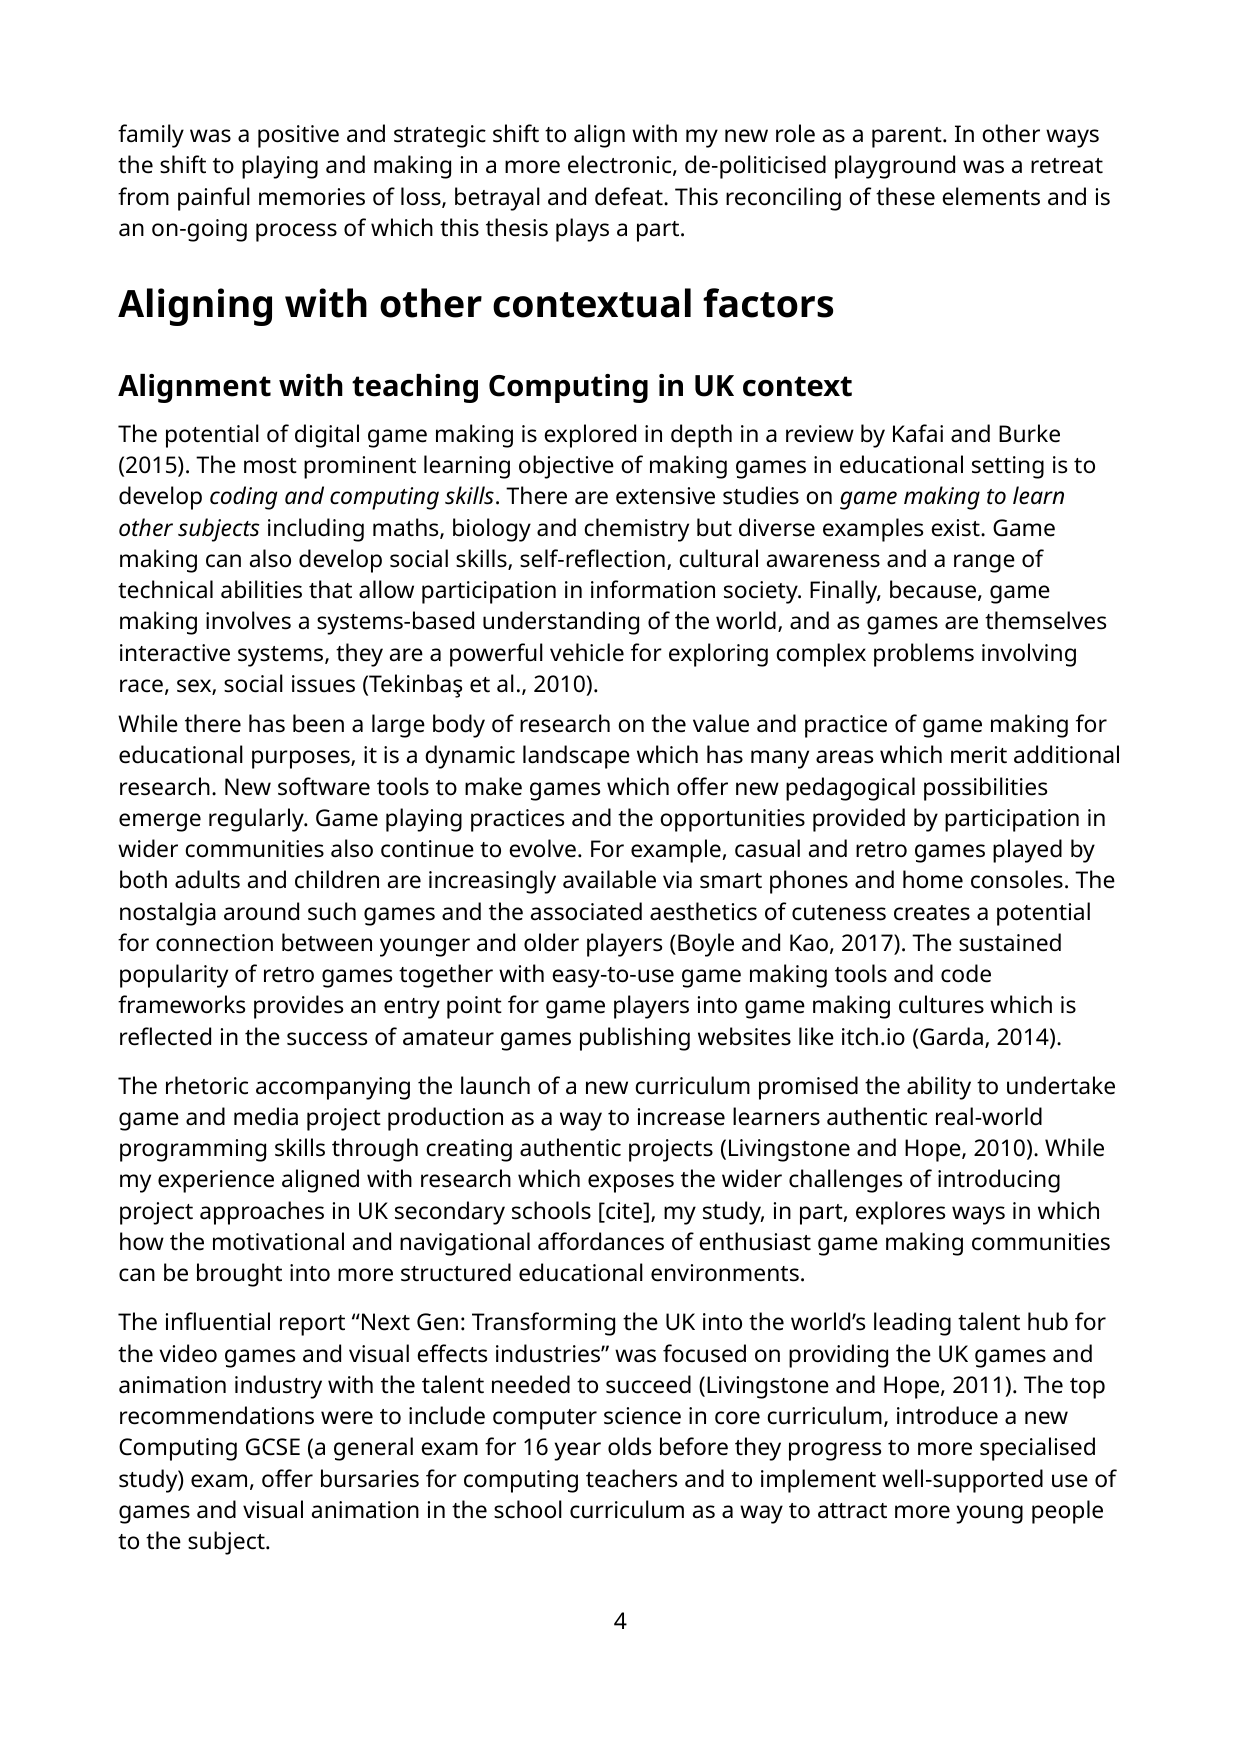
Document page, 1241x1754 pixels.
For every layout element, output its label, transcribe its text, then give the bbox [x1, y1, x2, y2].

text While there has been a large body of research on the value and practice of game making for educational purposes, it is a dynamic landscape which has many areas which merit additional research. New software tools to make games which offer new pedagogical possibilities emerge regularly. Game playing practices and the opportunities provided by participation in wider communities also continue to evolve. For example, casual and retro games played by both adults and children are increasingly available via smart phones and home consoles. The nostalgia around such games and the associated aesthetics of cuteness creates a potential for connection between younger and older players (Boyle and Kao, 2017). The sustained popularity of retro games together with easy-to-use game making tools and code frameworks provides an entry point for game players into game making cultures which is reflected in the success of amateur games publishing websites like itch.io (Garda, 2014). [118, 708, 1122, 1052]
subtitle Aligning with other contextual factors [118, 277, 1122, 328]
text The influential report “Next Gen: Transforming the UK into the world’s leading talent hub for the video games and visual effects industries” was focused on providing the UK games and animation industry with the talent needed to succeed (Livingstone and Hope, 2011). The top recommendations were to include computer science in core curriculum, introduce a new Computing GCSE (a general exam for 16 year olds before they progress to more specialised study) exam, offer bursaries for computing teachers and to implement well-supported use of games and visual animation in the school curriculum as a way to attract more young people to the subject. [118, 1306, 1122, 1556]
text The potential of digital game making is explored in depth in a review by Kafai and Burke (2015). The most prominent learning objective of making games in educational setting is to develop coding and computing skills. There are extensive studies on game making to learn other subjects including maths, biology and chemistry but diverse examples exist. Game making can also develop social skills, self-reflection, cultural awareness and a range of technical abilities that allow participation in information society. Finally, because, game making involves a systems-based understanding of the world, and as games are themselves interactive systems, they are a powerful vehicle for exploring complex problems involving race, sex, social issues (Tekinbaş et al., 2010). [118, 418, 1122, 699]
text family was a positive and strategic shift to align with my new role as a parent. In other ways the shift to playing and making in a more electronic, de-politicised playground was a retreat from painful memories of loss, betrayal and defeat. This reconciling of these elements and is an on-going process of which this thesis plays a part. [118, 118, 1122, 243]
text The rhetoric accompanying the launch of a new curriculum promised the ability to undertake game and media project production as a way to increase learners authentic real-world programming skills through creating authentic projects (Livingstone and Hope, 2010). While my experience aligned with research which exposes the wider challenges of introducing project approaches in UK secondary schools [cite], my study, in part, explores ways in which how the motivational and navigational affordances of enthusiast game making communities can be brought into more structured educational environments. [118, 1070, 1122, 1288]
subtitle Alignment with teaching Computing in UK context [118, 366, 1122, 405]
